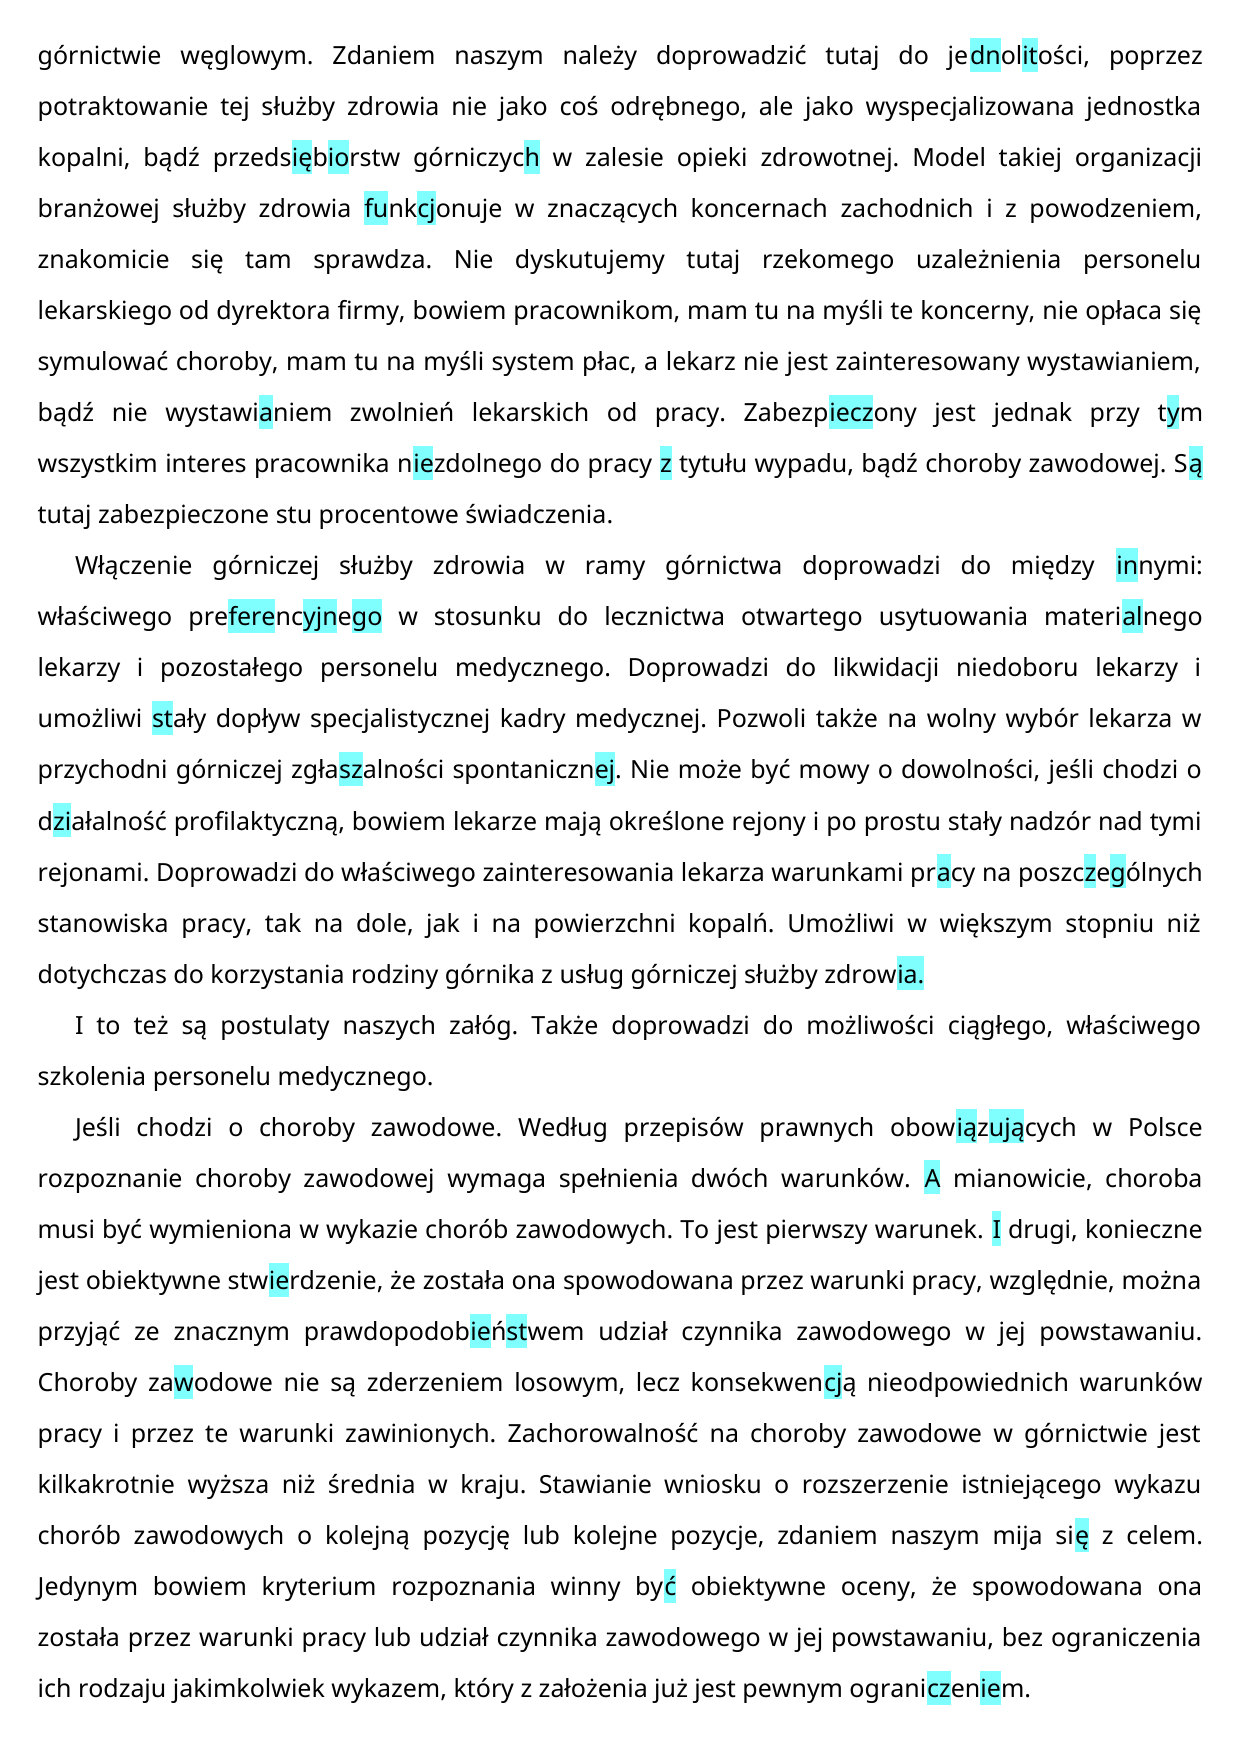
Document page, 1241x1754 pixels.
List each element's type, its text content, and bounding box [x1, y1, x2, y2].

text Jeśli chodzi o choroby zawodowe. Według przepisów prawnych obowiązujących w Polsce rozpoznanie choroby zawodowej wymaga spełnienia dwóch warunków. A mianowicie, choroba musi być wymieniona w wykazie chorób zawodowych. To jest pierwszy warunek. I drugi, konieczne jest obiektywne stwierdzenie, że została ona spowodowana przez warunki pracy, względnie, można przyjąć ze znacznym prawdopodobieństwem udział czynnika zawodowego w jej powstawaniu. Choroby zawodowe nie są zderzeniem losowym, lecz konsekwencją nieodpowiednich warunków pracy i przez te warunki zawinionych. Zachorowalność na choroby zawodowe w górnictwie jest kilkakrotnie wyższa niż średnia w kraju. Stawianie wniosku o rozszerzenie istniejącego wykazu chorób zawodowych o kolejną pozycję lub kolejne pozycje, zdaniem naszym mija się z celem. Jedynym bowiem kryterium rozpoznania winny być obiektywne oceny, że spowodowana ona została przez warunki pracy lub udział czynnika zawodowego w jej powstawaniu, bez ograniczenia ich rodzaju jakimkolwiek wykazem, który z założenia już jest pewnym ograniczeniem. [37, 1109, 1203, 1705]
text I to też są postulaty naszych załóg. Także doprowadzi do możliwości ciągłego, właściwego szkolenia personelu medycznego. [37, 1007, 1203, 1092]
text Włączenie górniczej służby zdrowia w ramy górnictwa doprowadzi do między innymi: właściwego preferencyjnego w stosunku do lecznictwa otwartego usytuowania materialnego lekarzy i pozostałego personelu medycznego. Doprowadzi do likwidacji niedoboru lekarzy i umożliwi stały dopływ specjalistycznej kadry medycznej. Pozwoli także na wolny wybór lekarza w przychodni górniczej zgłaszalności spontanicznej. Nie może być mowy o dowolności, jeśli chodzi o działalność profilaktyczną, bowiem lekarze mają określone rejony i po prostu stały nadzór nad tymi rejonami. Doprowadzi do właściwego zainteresowania lekarza warunkami pracy na poszczególnych stanowiska pracy, tak na dole, jak i na powierzchni kopalń. Umożliwi w większym stopniu niż dotychczas do korzystania rodziny górnika z usług górniczej służby zdrowia. [37, 548, 1203, 990]
text górnictwie węglowym. Zdaniem naszym należy doprowadzić tutaj do jednolitości, poprzez potraktowanie tej służby zdrowia nie jako coś odrębnego, ale jako wyspecjalizowana jednostka kopalni, bądź przedsiębiorstw górniczych w zalesie opieki zdrowotnej. Model takiej organizacji branżowej służby zdrowia funkcjonuje w znaczących koncernach zachodnich i z powodzeniem, znakomicie się tam sprawdza. Nie dyskutujemy tutaj rzekomego uzależnienia personelu lekarskiego od dyrektora firmy, bowiem pracownikom, mam tu na myśli te koncerny, nie opłaca się symulować choroby, mam tu na myśli system płac, a lekarz nie jest zainteresowany wystawianiem, bądź nie wystawianiem zwolnień lekarskich od pracy. Zabezpieczony jest jednak przy tym wszystkim interes pracownika niezdolnego do pracy z tytułu wypadu, bądź choroby zawodowej. Są tutaj zabezpieczone stu procentowe świadczenia. [37, 37, 1203, 531]
